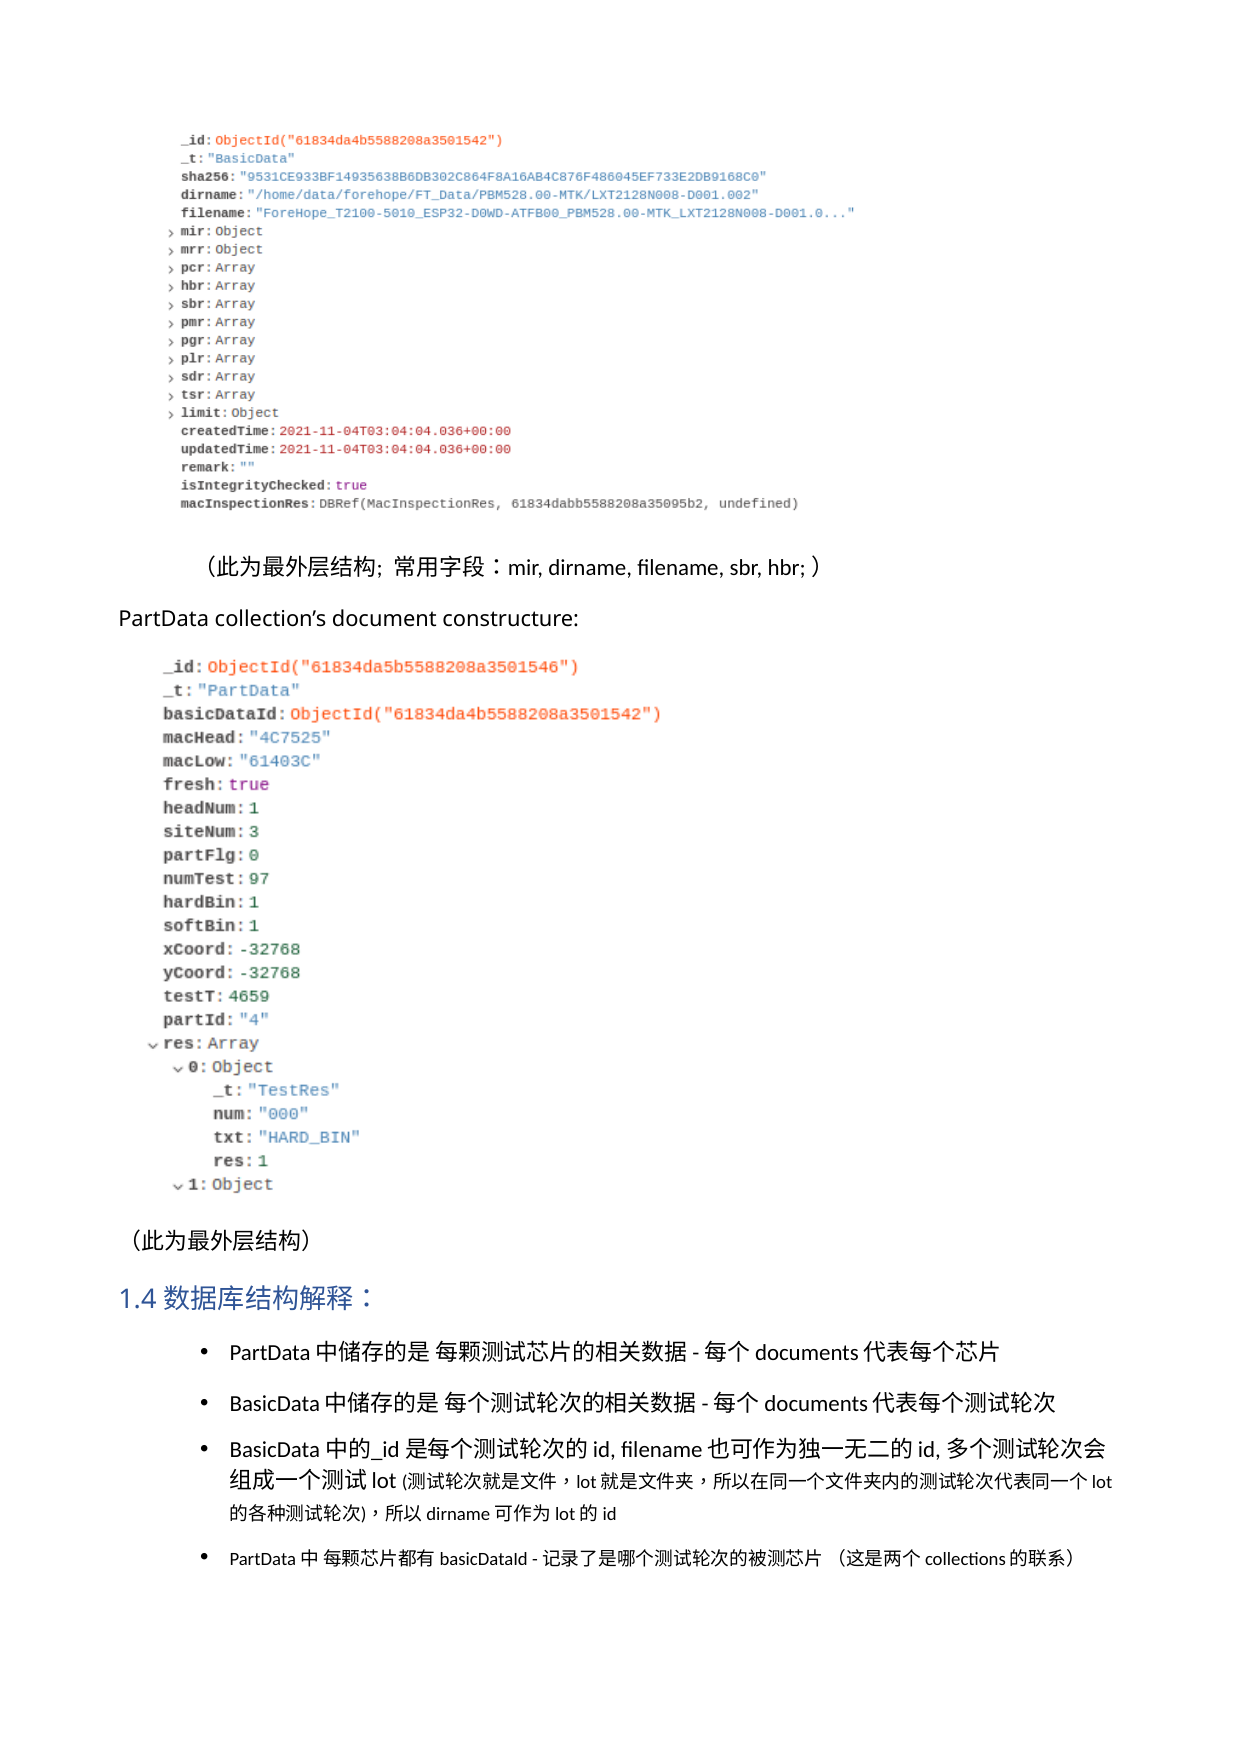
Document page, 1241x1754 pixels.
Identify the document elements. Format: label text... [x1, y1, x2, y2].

list BasicData中储存的是 每个测试轮次的相关数据 - 每个documents代表每个测试轮次 [200, 1381, 1122, 1417]
text 1.4 数据库结构解释： [118, 1271, 1122, 1316]
text PartData collection’s document constructure: [118, 596, 1122, 632]
picture [118, 118, 869, 526]
picture [118, 647, 686, 1201]
list BasicData 中的_id 是每个测试轮次的id, filename也可作为独一无二的id, 多个测试轮次会组成一个测试lot (测试轮次就是文件，lot就是文件夹，所以在同一个文件夹内的测试轮次代表同一个lot的各种测试轮次)，所以dirname 可作为 lot 的 id [200, 1432, 1122, 1525]
text （此为最外层结构; 常用字段：mir, dirname, filename, sbr, hbr; ） [118, 546, 1122, 582]
text （此为最外层结构） [118, 1220, 1122, 1256]
list PartData中储存的是 每颗测试芯片的相关数据 - 每个documents代表每个芯片 [200, 1331, 1122, 1366]
list PartData 中 每颗芯片都有basicDataId - 记录了是哪个测试轮次的被测芯片 （这是两个collections的联系） [200, 1540, 1122, 1571]
